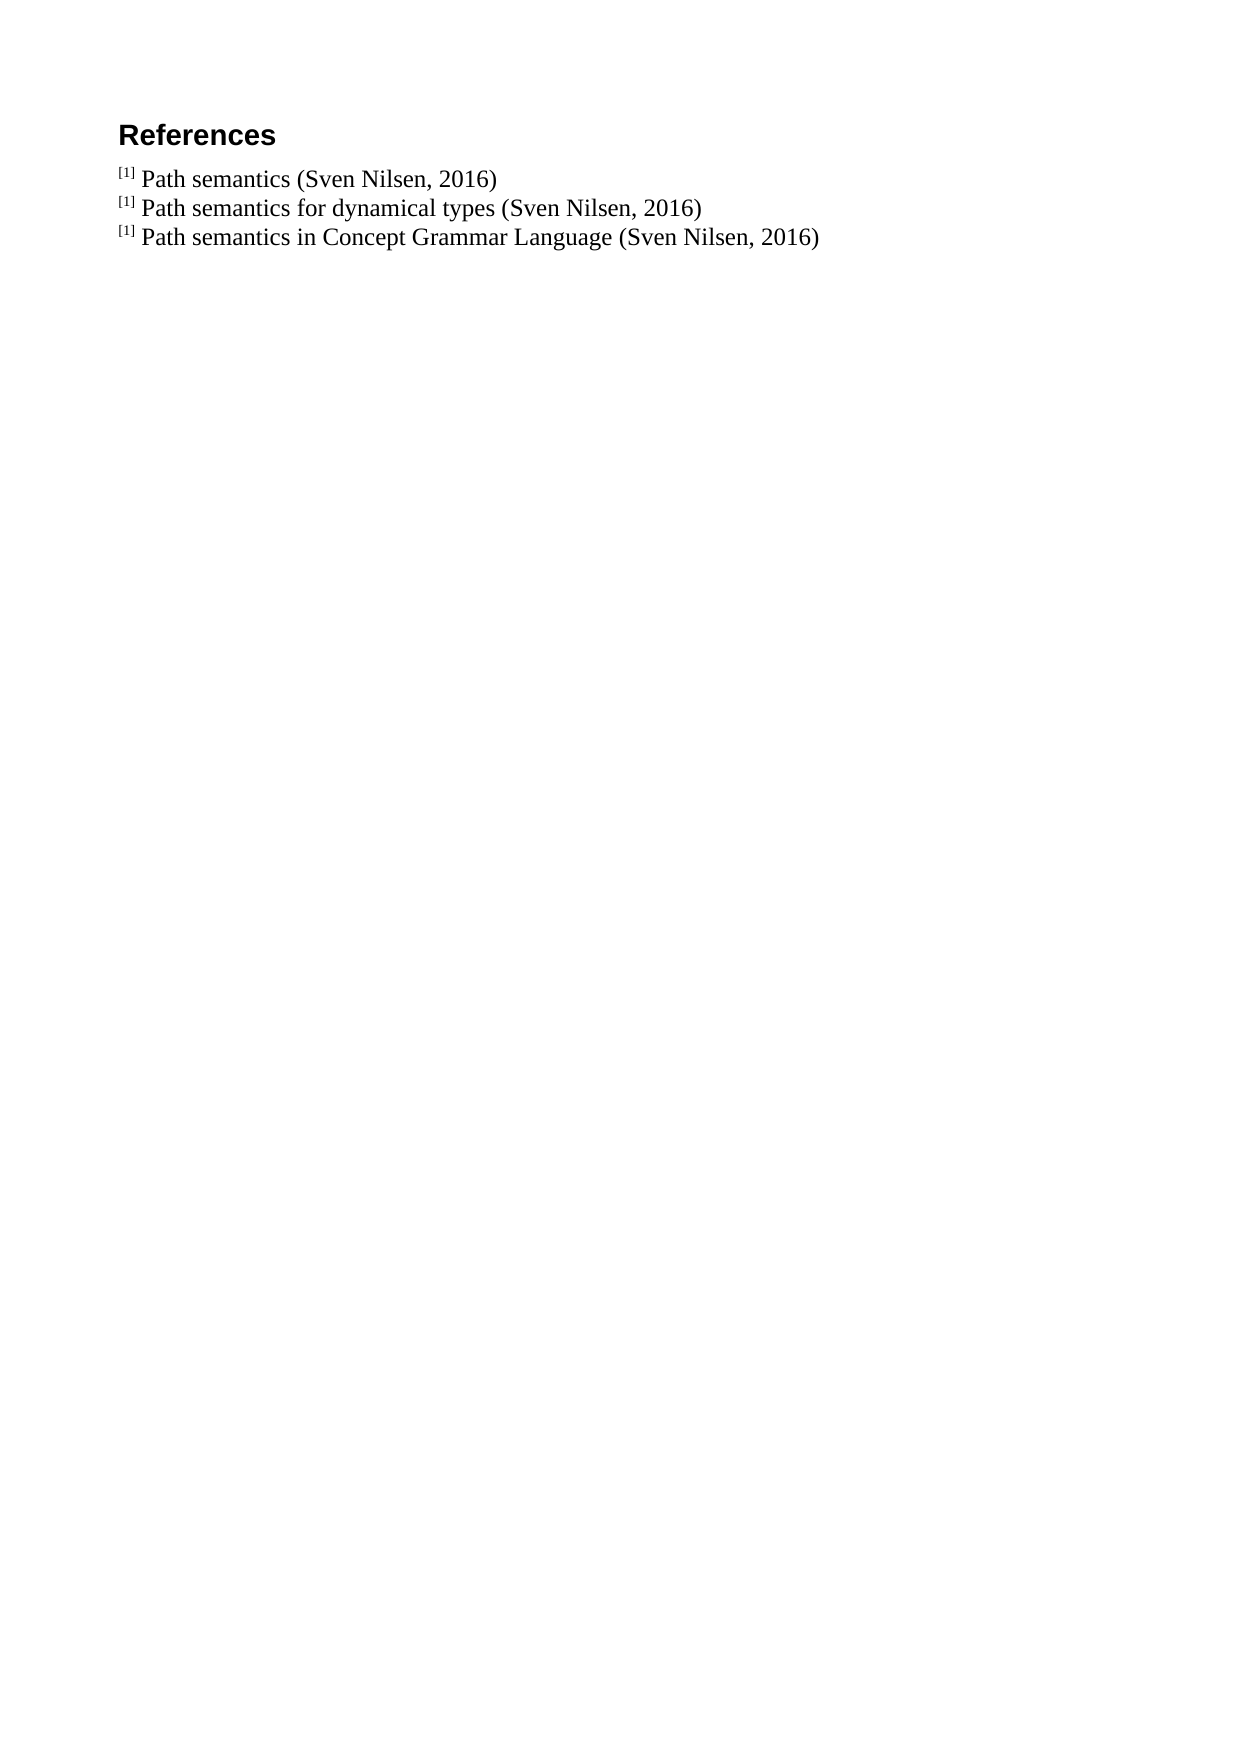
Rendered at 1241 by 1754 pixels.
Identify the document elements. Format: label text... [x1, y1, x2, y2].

text [1] Path semantics in Concept Grammar Language (Sven Nilsen, 2016) [118, 222, 1122, 251]
text [1] Path semantics (Sven Nilsen, 2016) [118, 164, 1122, 193]
subtitle References [118, 118, 1122, 152]
text [1] Path semantics for dynamical types (Sven Nilsen, 2016) [118, 193, 1122, 222]
